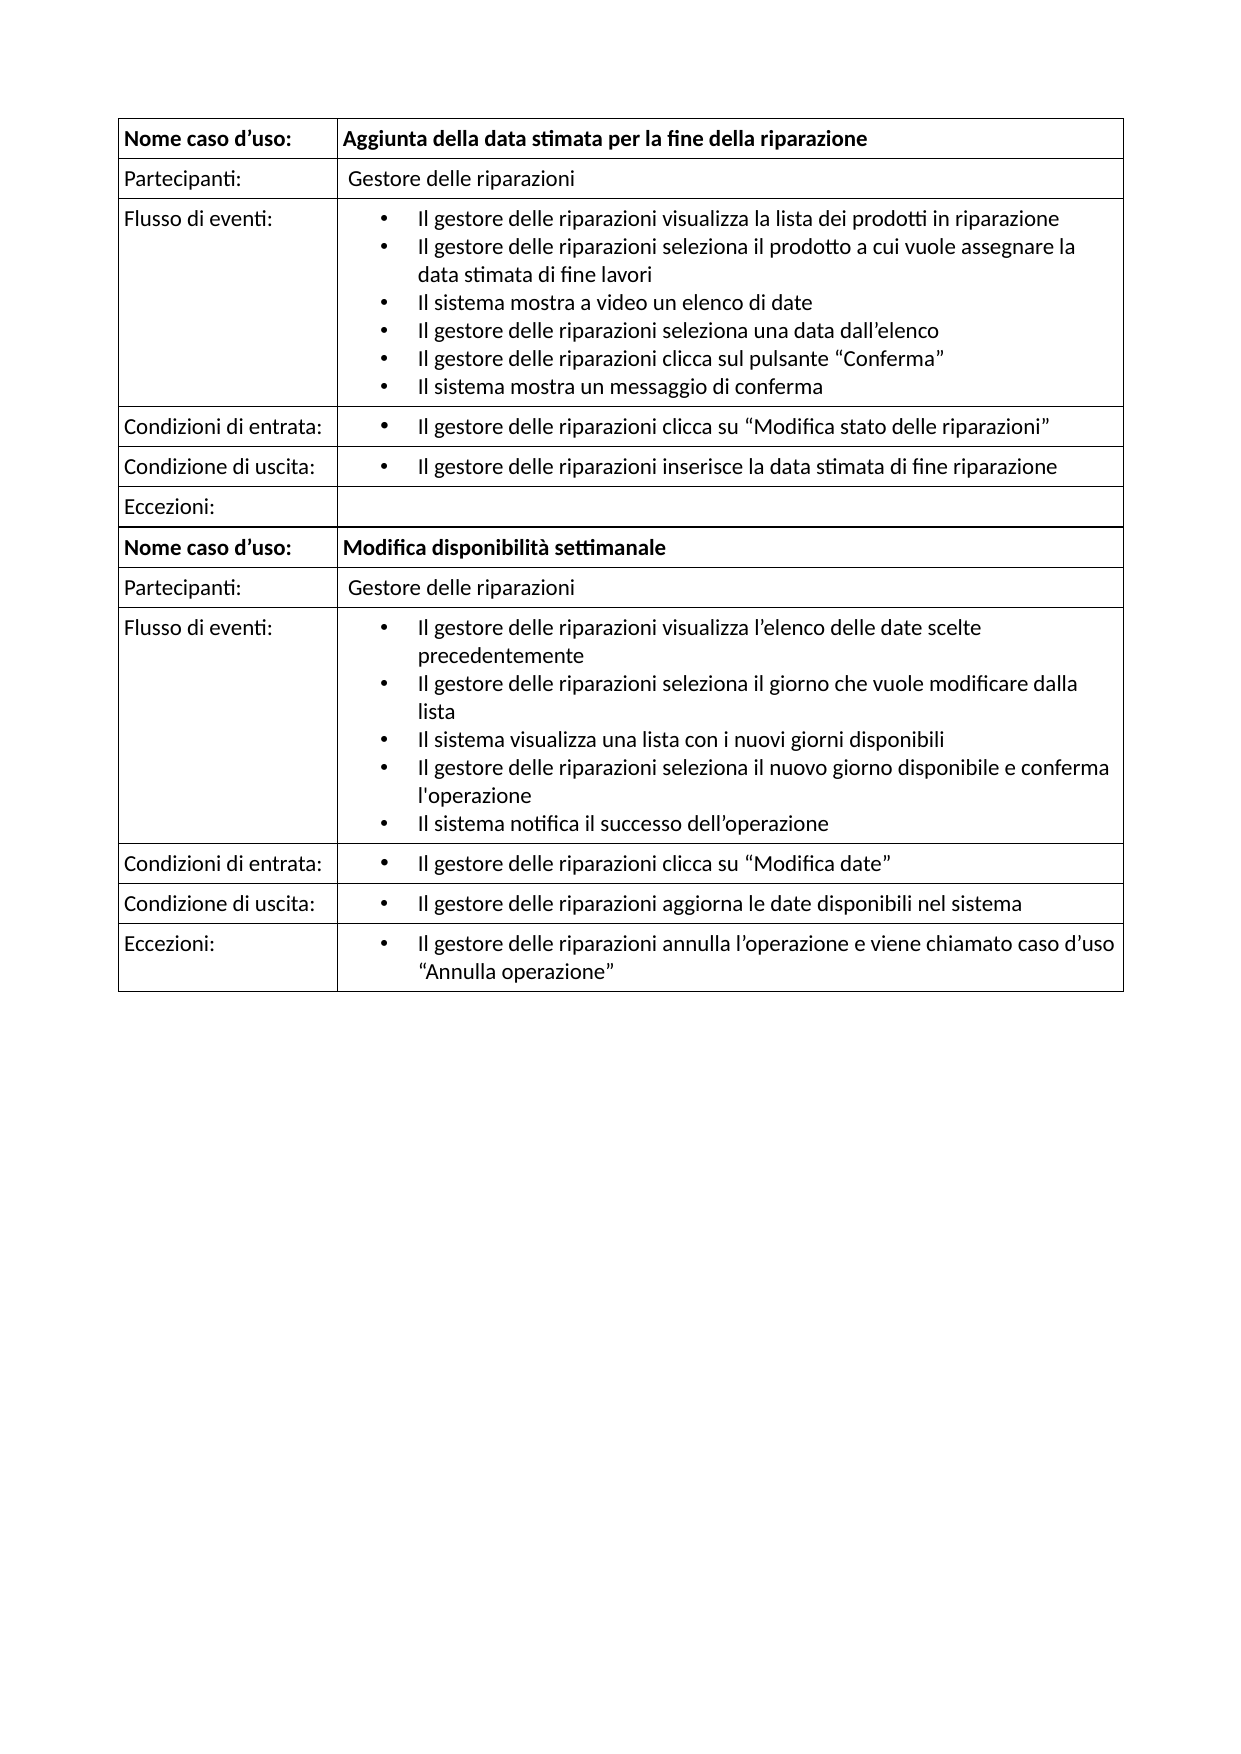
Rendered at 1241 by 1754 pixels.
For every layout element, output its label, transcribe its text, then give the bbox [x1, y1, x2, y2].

table_cell Flusso di eventi: [119, 199, 337, 406]
table_cell Il gestore delle riparazioni visualizza l’elenco delle date scelte precedentemente Il gestore delle riparazioni seleziona il giorno che vuole modificare dalla lista Il sistema visualizza una lista con i nuovi giorni disponibili Il gestore delle riparazioni seleziona il nuovo giorno disponibile e conferma l'operazione Il sistema notifica il successo dell’operazione [338, 608, 1123, 843]
table_cell Partecipanti: [119, 568, 337, 607]
table_header Nome caso d’uso: [119, 528, 337, 567]
table_header Nome caso d’uso: [119, 119, 337, 158]
table_cell Eccezioni: [119, 487, 337, 526]
table_cell Il gestore delle riparazioni visualizza la lista dei prodotti in riparazione Il gestore delle riparazioni seleziona il prodotto a cui vuole assegnare la data stimata di fine lavori Il sistema mostra a video un elenco di date Il gestore delle riparazioni seleziona una data dall’elenco Il gestore delle riparazioni clicca sul pulsante “Conferma” Il sistema mostra un messaggio di conferma [338, 199, 1123, 406]
table_cell Condizione di uscita: [119, 447, 337, 486]
table_cell Flusso di eventi: [119, 608, 337, 843]
table_cell Partecipanti: [119, 159, 337, 198]
table_header Modifica disponibilità settimanale [338, 528, 1123, 567]
table_cell Il gestore delle riparazioni aggiorna le date disponibili nel sistema [338, 884, 1123, 923]
table_cell [338, 487, 1123, 526]
table_cell Condizioni di entrata: [119, 844, 337, 883]
table_cell Condizioni di entrata: [119, 407, 337, 446]
table_cell Il gestore delle riparazioni inserisce la data stimata di fine riparazione [338, 447, 1123, 486]
table_cell Gestore delle riparazioni [338, 568, 1123, 607]
table_cell Gestore delle riparazioni [338, 159, 1123, 198]
table_header Aggiunta della data stimata per la fine della riparazione [338, 119, 1123, 158]
table_cell Condizione di uscita: [119, 884, 337, 923]
table_cell Il gestore delle riparazioni annulla l’operazione e viene chiamato caso d’uso “Annulla operazione” [338, 924, 1123, 991]
table_cell Eccezioni: [119, 924, 337, 991]
table_cell Il gestore delle riparazioni clicca su “Modifica stato delle riparazioni” [338, 407, 1123, 446]
table_cell Il gestore delle riparazioni clicca su “Modifica date” [338, 844, 1123, 883]
